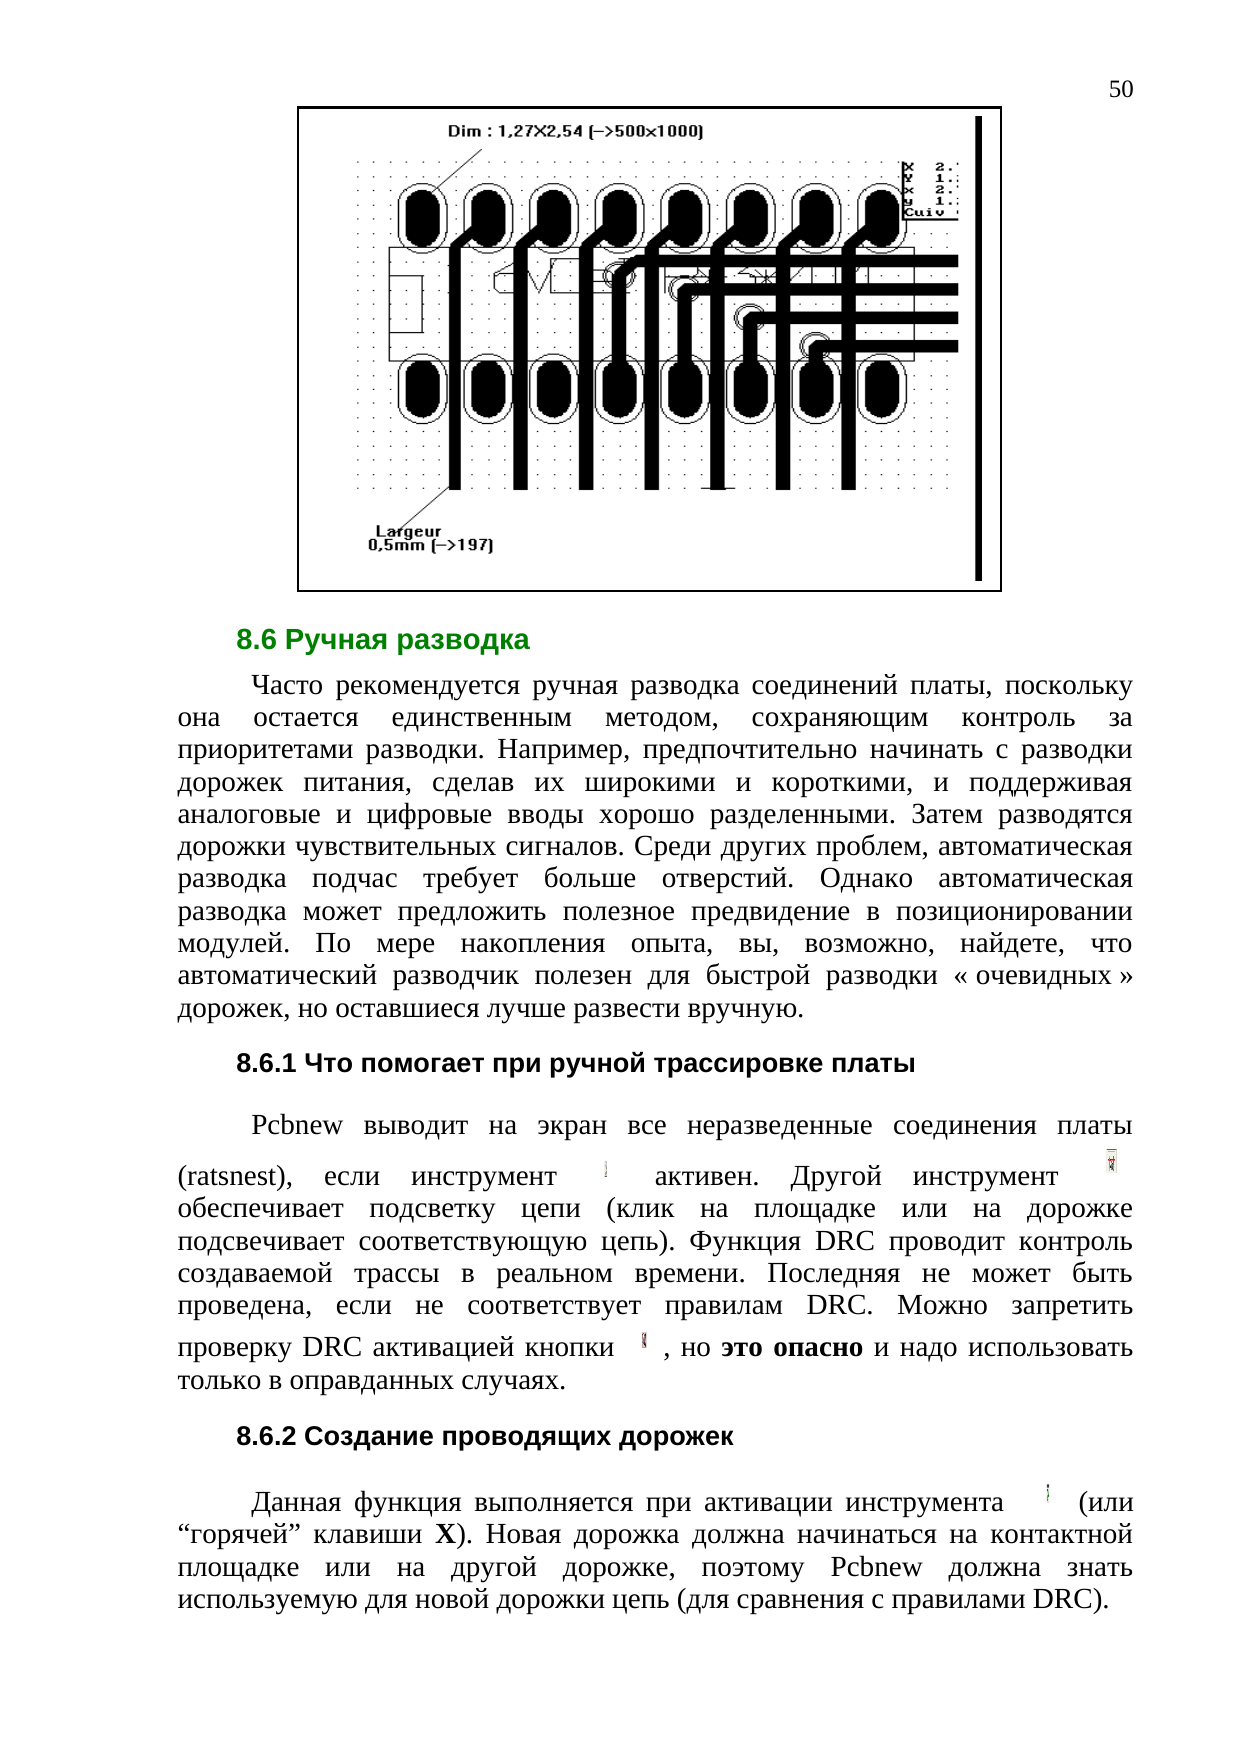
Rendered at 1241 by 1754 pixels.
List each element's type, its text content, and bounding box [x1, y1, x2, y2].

subtitle 8.6 Ручная разводка [236, 623, 1134, 656]
text Pcbnew выводит на экран все неразведенные соединения платы (ratsnest), если инструмент активен. Другой инструмент обеспечивает подсветку цепи (клик на площадке или на дорожке подсвечивает соответствующую цепь). Функция DRC проводит контроль создаваемой трассы в реальном времени. Последняя не может быть проведена, если не соответствует правилам DRC. Можно запретить проверку DRC активацией кнопки , но это опасно и надо использовать только в оправданных случаях. [177, 1108, 1134, 1395]
subtitle 8.6.1 Что помогает при ручной трассировке платы [236, 1048, 1134, 1078]
picture [641, 1330, 647, 1348]
text Данная функция выполняется при активации инструмента (или “горячей” клавиши X). Новая дорожка должна начинаться на контактной площадке или на другой дорожке, поэтому Pcbnew должна знать используемую для новой дорожки цепь (для сравнения с правилами DRC). [177, 1476, 1134, 1615]
subtitle 8.6.2 Создание проводящих дорожек [236, 1420, 1134, 1451]
picture [1046, 1484, 1050, 1503]
text Часто рекомендуется ручная разводка соединений платы, поскольку она остается единственным методом, сохраняющим контроль за приоритетами разводки. Например, предпочтительно начинать с разводки дорожек питания, сделав их широкими и короткими, и поддерживая аналоговые и цифровые вводы хорошо разделенными. Затем разводятся дорожки чувствительных сигналов. Среди других проблем, автоматическая разводка подчас требует больше отверстий. Однако автоматическая разводка может предложить полезное предвидение в позиционировании модулей. По мере накопления опыта, вы, возможно, найдете, что автоматический разводчик полезен для быстрой разводки « очевидных » дорожек, но оставшиеся лучше развести вручную. [177, 668, 1134, 1023]
